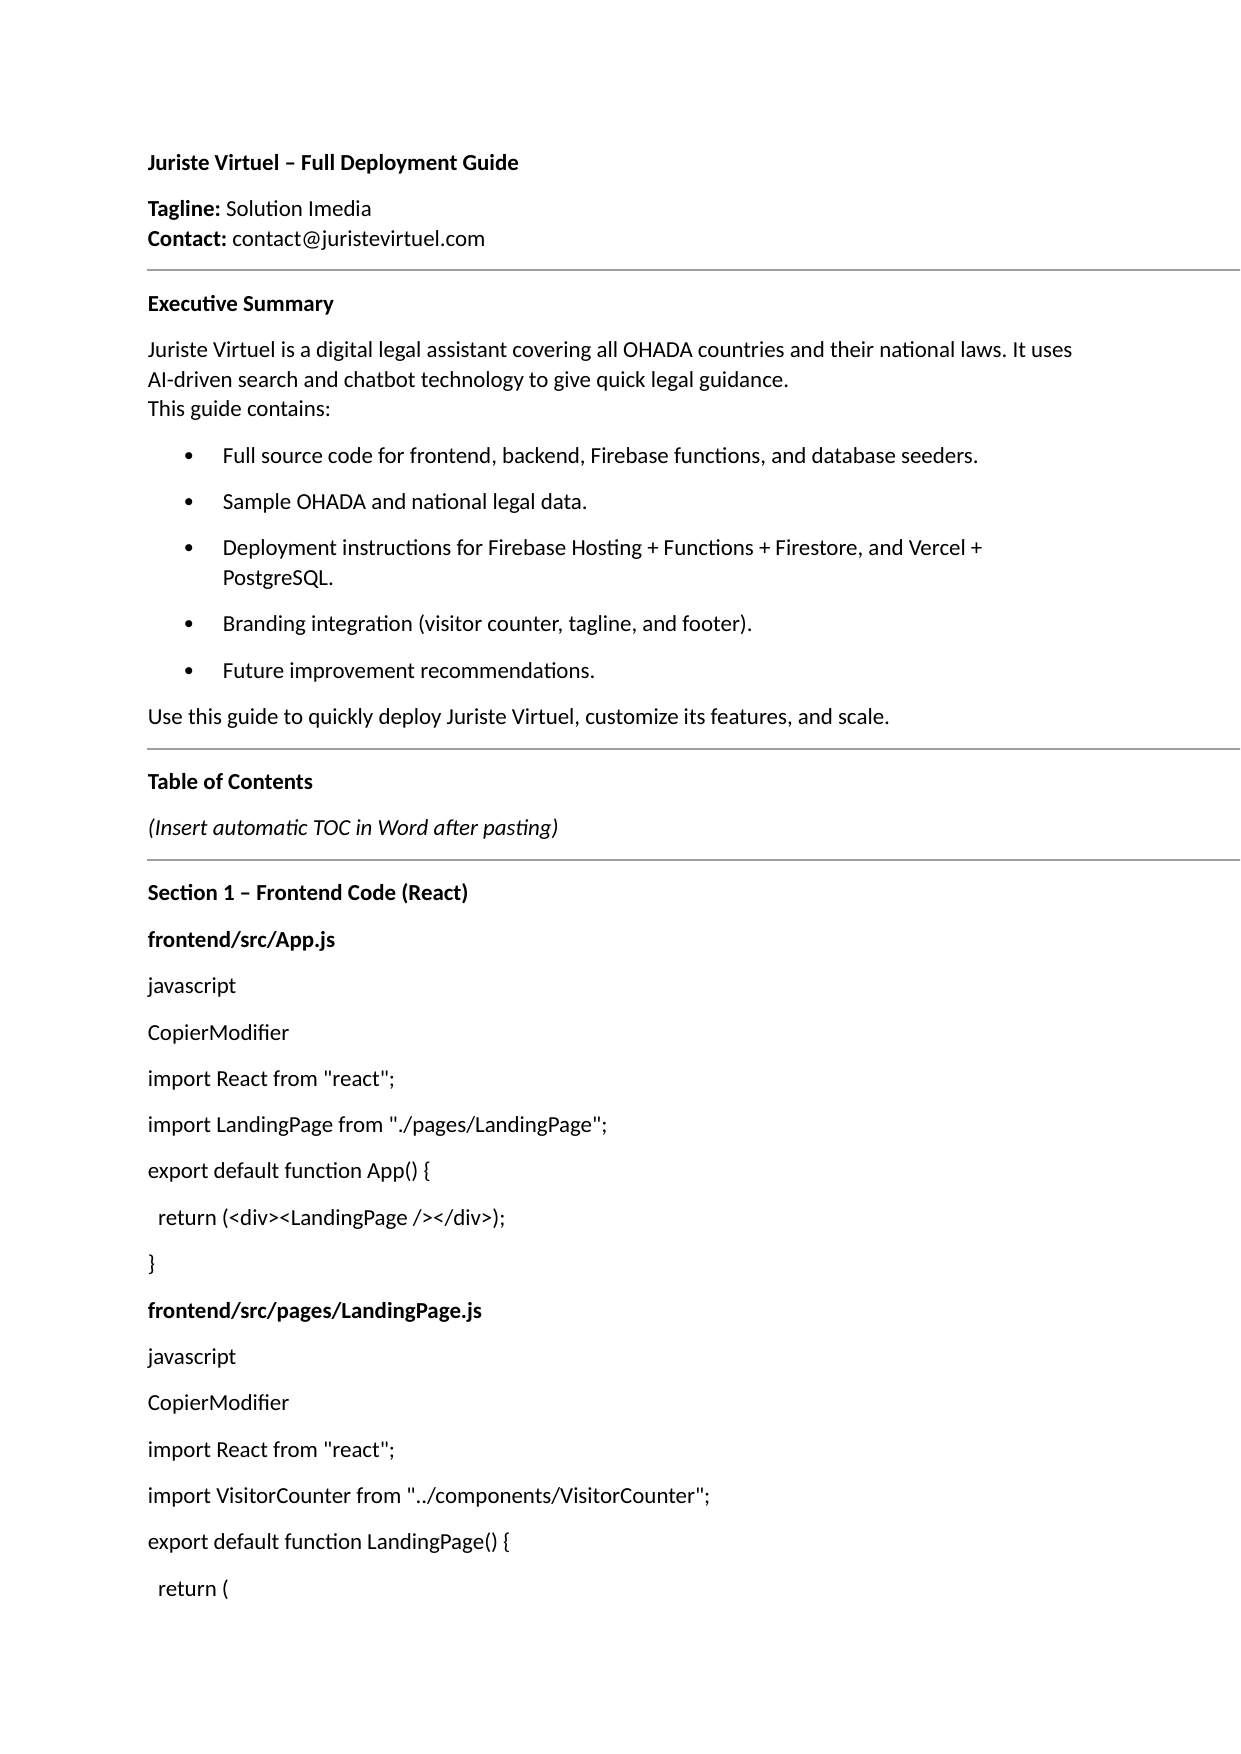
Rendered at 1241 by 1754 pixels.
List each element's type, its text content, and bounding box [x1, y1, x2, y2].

text import React from "react"; [148, 1435, 1093, 1463]
list Sample OHADA and national legal data. [185, 487, 1093, 515]
list Deployment instructions for Firebase Hosting + Functions + Firestore, and Vercel + PostgreSQL. [185, 533, 1093, 591]
text frontend/src/App.js [148, 925, 1093, 953]
text frontend/src/pages/LandingPage.js [148, 1296, 1093, 1324]
text Section 1 – Frontend Code (React) [148, 878, 1093, 907]
text Juriste Virtuel – Full Deployment Guide [148, 148, 1093, 176]
list Full source code for frontend, backend, Firebase functions, and database seeders. [185, 441, 1093, 469]
text export default function App() { [148, 1157, 1093, 1185]
text Executive Summary [148, 289, 1093, 317]
text javascript [148, 1342, 1093, 1370]
text Use this guide to quickly deploy Juriste Virtuel, customize its features, and scale. [148, 702, 1093, 730]
text return (<div><LandingPage /></div>); [148, 1203, 1093, 1231]
text Tagline: Solution Imedia Contact: contact@juristevirtuel.com [148, 194, 1093, 252]
text CopierModifier [148, 1388, 1093, 1416]
text Table of Contents [148, 767, 1093, 795]
text (Insert automatic TOC in Word after pasting) [148, 813, 1093, 842]
text Juriste Virtuel is a digital legal assistant covering all OHADA countries and their national laws. It uses AI-driven search and chatbot technology to give quick legal guidance. This guide contains: [148, 335, 1093, 422]
text import VisitorCounter from "../components/VisitorCounter"; [148, 1481, 1093, 1509]
text return ( [148, 1574, 1093, 1602]
text import LandingPage from "./pages/LandingPage"; [148, 1110, 1093, 1138]
text javascript [148, 971, 1093, 999]
text CopierModifier [148, 1018, 1093, 1046]
list Future improvement recommendations. [185, 656, 1093, 684]
list Branding integration (visitor counter, tagline, and footer). [185, 609, 1093, 637]
text import React from "react"; [148, 1064, 1093, 1092]
text export default function LandingPage() { [148, 1527, 1093, 1556]
text } [148, 1249, 1093, 1277]
